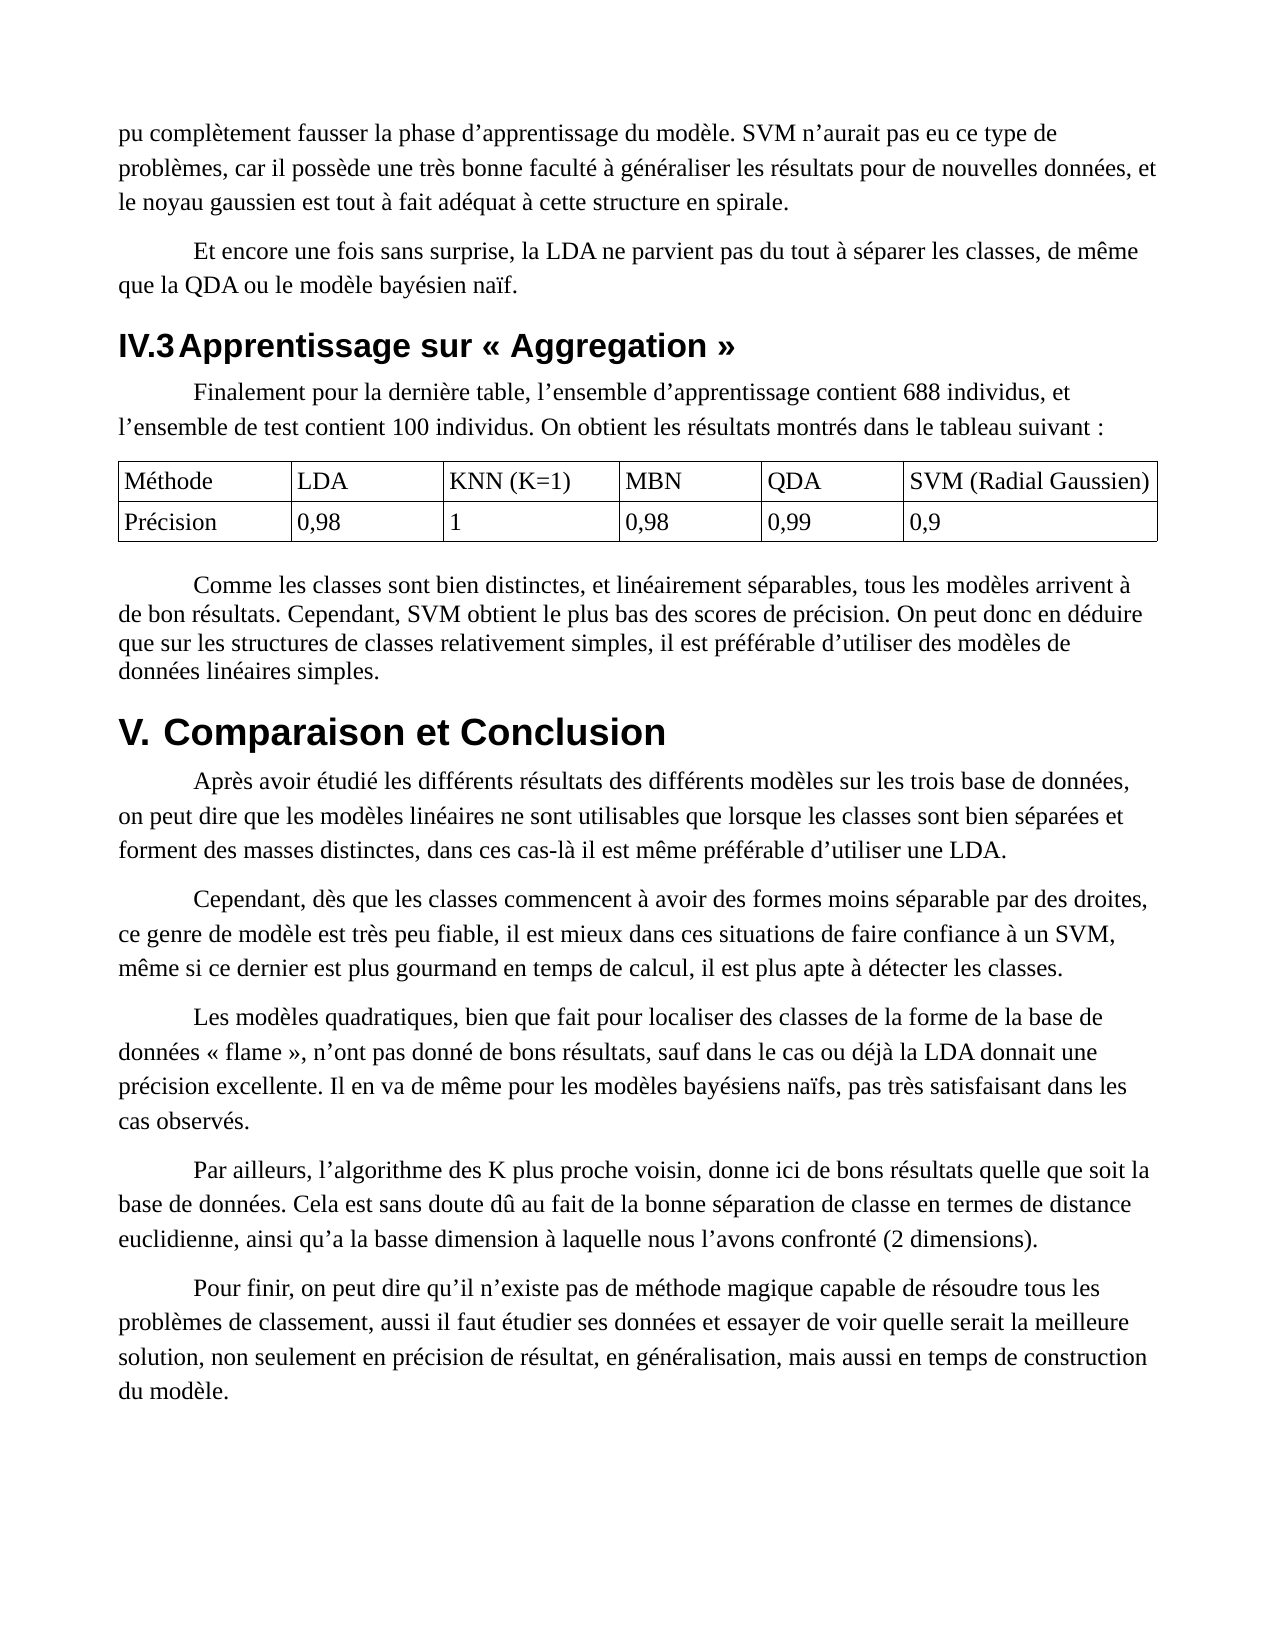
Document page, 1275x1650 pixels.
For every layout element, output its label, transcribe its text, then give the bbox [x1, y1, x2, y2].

text Les modèles quadratiques, bien que fait pour localiser des classes de la forme de la base de données « flame », n’ont pas donné de bons résultats, sauf dans le cas ou déjà la LDA donnait une précision excellente. Il en va de même pour les modèles bayésiens naïfs, pas très satisfaisant dans les cas observés. [118, 1002, 1157, 1134]
text Finalement pour la dernière table, l’ensemble d’apprentissage contient 688 individus, et l’ensemble de test contient 100 individus. On obtient les résultats montrés dans le tableau suivant : [118, 377, 1157, 440]
table_cell 0,99 [762, 502, 903, 541]
table_cell 0,9 [904, 502, 1157, 541]
text Comme les classes sont bien distinctes, et linéairement séparables, tous les modèles arrivent à de bon résultats. Cependant, SVM obtient le plus bas des scores de précision. On peut donc en déduire que sur les structures de classes relativement simples, il est préférable d’utiliser des modèles de données linéaires simples. [118, 570, 1157, 685]
table_header SVM (Radial Gaussien) [904, 462, 1157, 501]
table_header KNN (K=1) [444, 462, 619, 501]
table_cell 1 [444, 502, 619, 541]
text pu complètement fausser la phase d’apprentissage du modèle. SVM n’aurait pas eu ce type de problèmes, car il possède une très bonne faculté à généraliser les résultats pour de nouvelles données, et le noyau gaussien est tout à fait adéquat à cette structure en spirale. [118, 118, 1157, 216]
text Pour finir, on peut dire qu’il n’existe pas de méthode magique capable de résoudre tous les problèmes de classement, aussi il faut étudier ses données et essayer de voir quelle serait la meilleure solution, non seulement en précision de résultat, en généralisation, mais aussi en temps de construction du modèle. [118, 1273, 1157, 1405]
text Et encore une fois sans surprise, la LDA ne parvient pas du tout à séparer les classes, de même que la QDA ou le modèle bayésien naïf. [118, 236, 1157, 299]
table_cell 0,98 [620, 502, 761, 541]
table_cell Précision [119, 502, 291, 541]
subtitle Comparaison et Conclusion [118, 710, 1157, 754]
text Cependant, dès que les classes commencent à avoir des formes moins séparable par des droites, ce genre de modèle est très peu fiable, il est mieux dans ces situations de faire confiance à un SVM, même si ce dernier est plus gourmand en temps de calcul, il est plus apte à détecter les classes. [118, 884, 1157, 982]
table_header LDA [292, 462, 443, 501]
table_header Méthode [119, 462, 291, 501]
subtitle Apprentissage sur « Aggregation » [118, 326, 1157, 364]
text Après avoir étudié les différents résultats des différents modèles sur les trois base de données, on peut dire que les modèles linéaires ne sont utilisables que lorsque les classes sont bien séparées et forment des masses distinctes, dans ces cas-là il est même préférable d’utiliser une LDA. [118, 766, 1157, 864]
text Par ailleurs, l’algorithme des K plus proche voisin, donne ici de bons résultats quelle que soit la base de données. Cela est sans doute dû au fait de la bonne séparation de classe en termes de distance euclidienne, ainsi qu’a la basse dimension à laquelle nous l’avons confronté (2 dimensions). [118, 1155, 1157, 1252]
table_header QDA [762, 462, 903, 501]
table_header MBN [620, 462, 761, 501]
table_cell 0,98 [292, 502, 443, 541]
